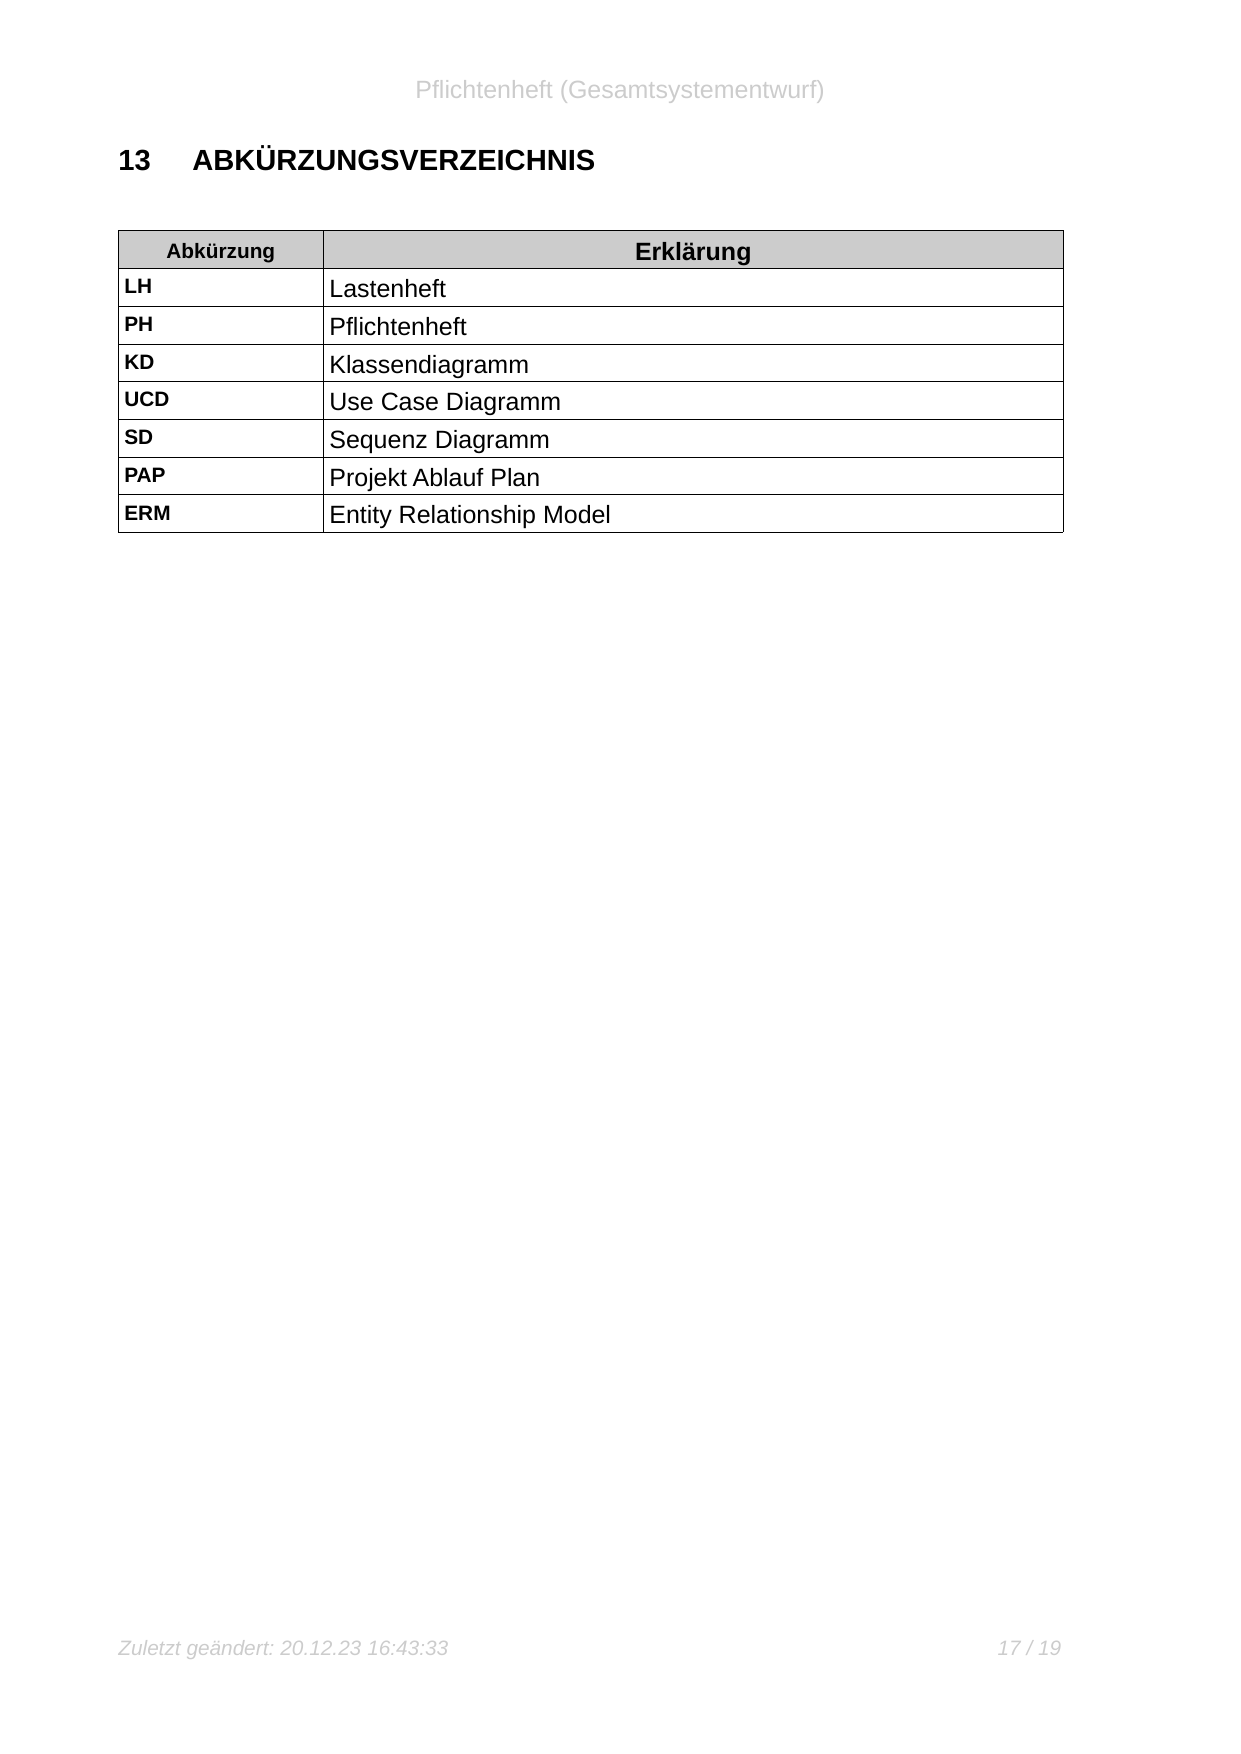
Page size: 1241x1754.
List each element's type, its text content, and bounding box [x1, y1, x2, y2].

table_header Abkürzung [119, 231, 323, 268]
table_cell PAP [119, 458, 323, 494]
table_cell Lastenheft [324, 269, 1063, 306]
table_cell Projekt Ablauf Plan [324, 458, 1063, 494]
table_cell PH [119, 307, 323, 343]
table_cell Use Case Diagramm [324, 382, 1063, 419]
subtitle Abkürzungsverzeichnis [118, 143, 1122, 177]
table_cell UCD [119, 382, 323, 419]
table_cell SD [119, 420, 323, 457]
table_cell Sequenz Diagramm [324, 420, 1063, 457]
table_cell ERM [119, 495, 323, 532]
table_cell KD [119, 345, 323, 381]
table_cell Pflichtenheft [324, 307, 1063, 343]
table_cell LH [119, 269, 323, 306]
table_cell Klassendiagramm [324, 345, 1063, 381]
table_cell Entity Relationship Model [324, 495, 1063, 532]
table_header Erklärung [324, 231, 1063, 268]
